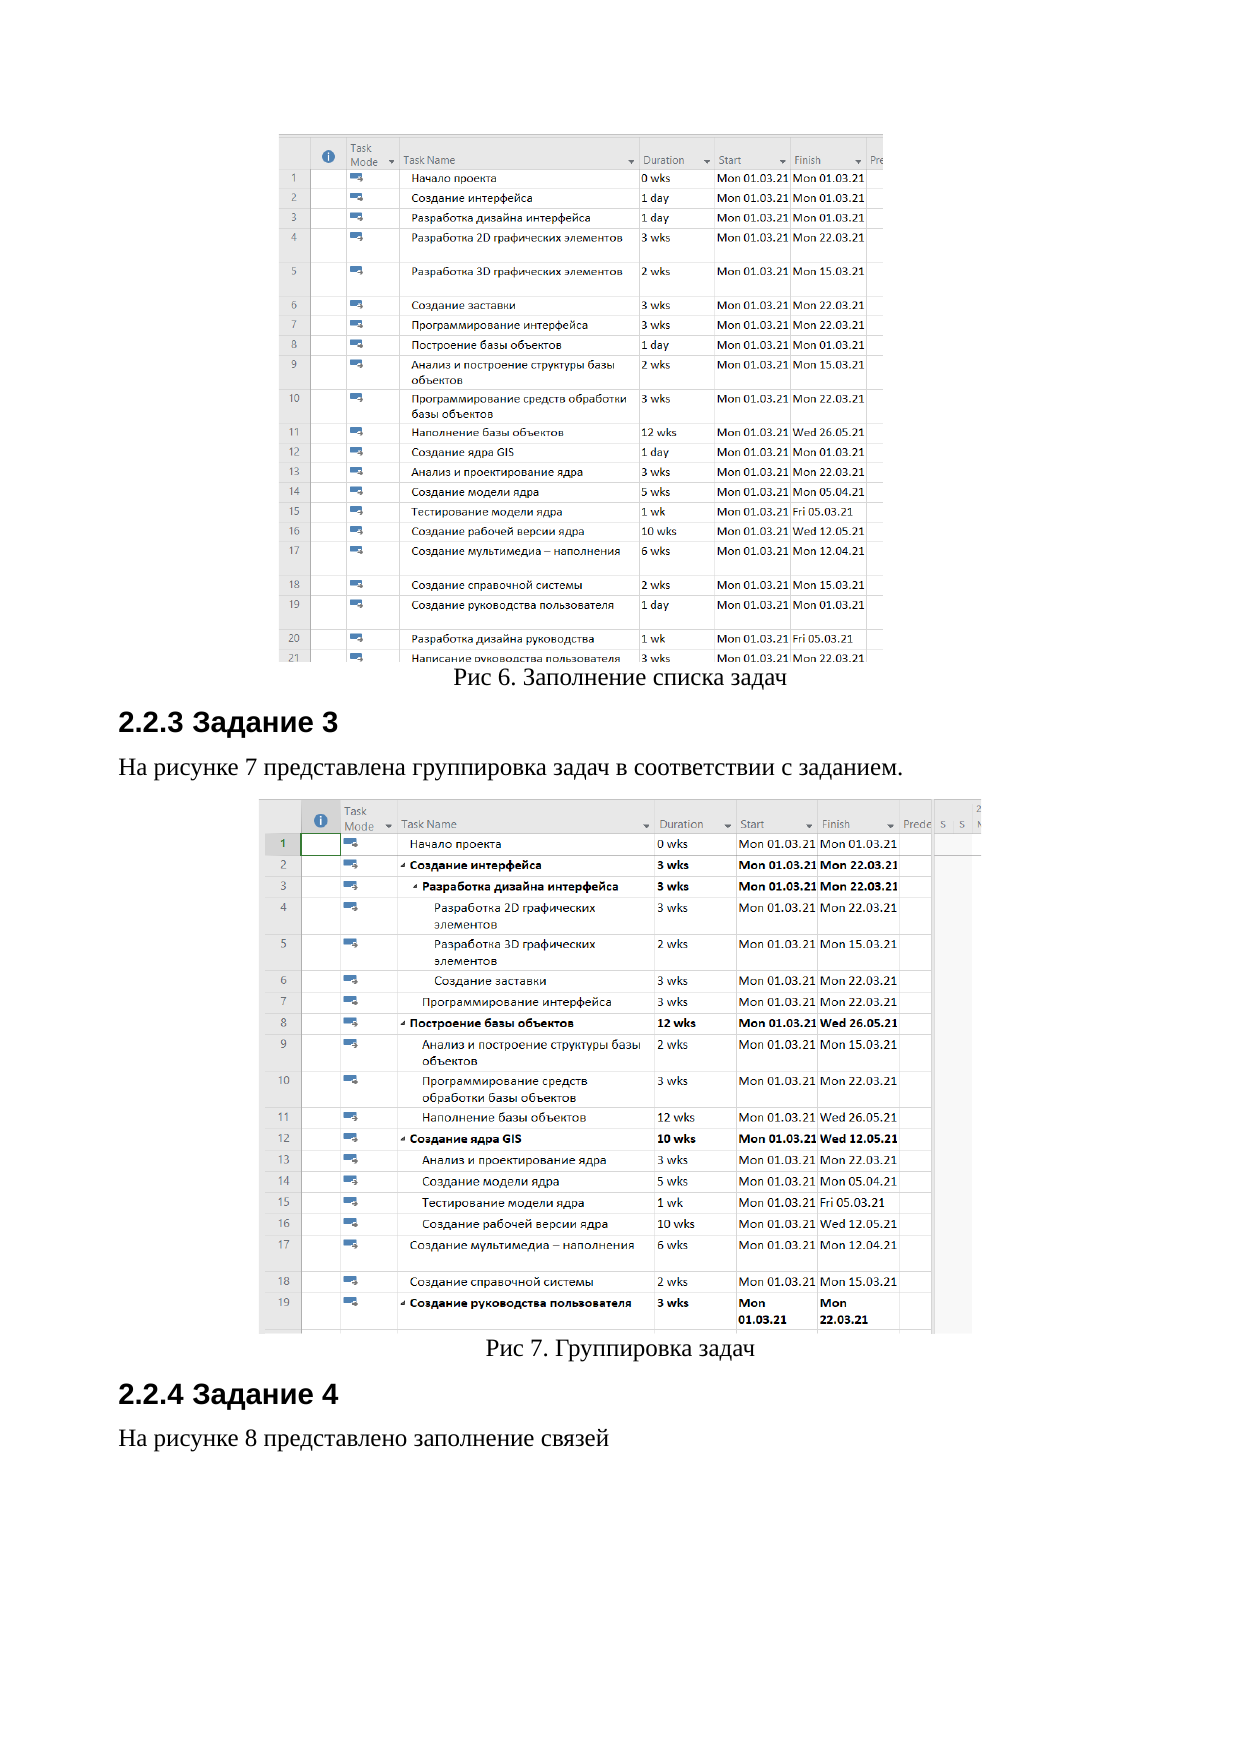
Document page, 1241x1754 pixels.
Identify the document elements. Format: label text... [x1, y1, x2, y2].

table_header Рис 7. Группировка задач [118, 799, 1122, 1362]
picture [258, 799, 982, 1334]
table_header Рис 6. Заполнение списка задач [118, 118, 1122, 691]
text На рисунке 7 представлена группировка задач в соответствии с заданием. [118, 752, 1122, 780]
text На рисунке 8 представлено заполнение связей [118, 1423, 1122, 1452]
subtitle Задание 3 [118, 705, 1122, 739]
subtitle Задание 4 [118, 1377, 1122, 1410]
picture [278, 134, 883, 662]
